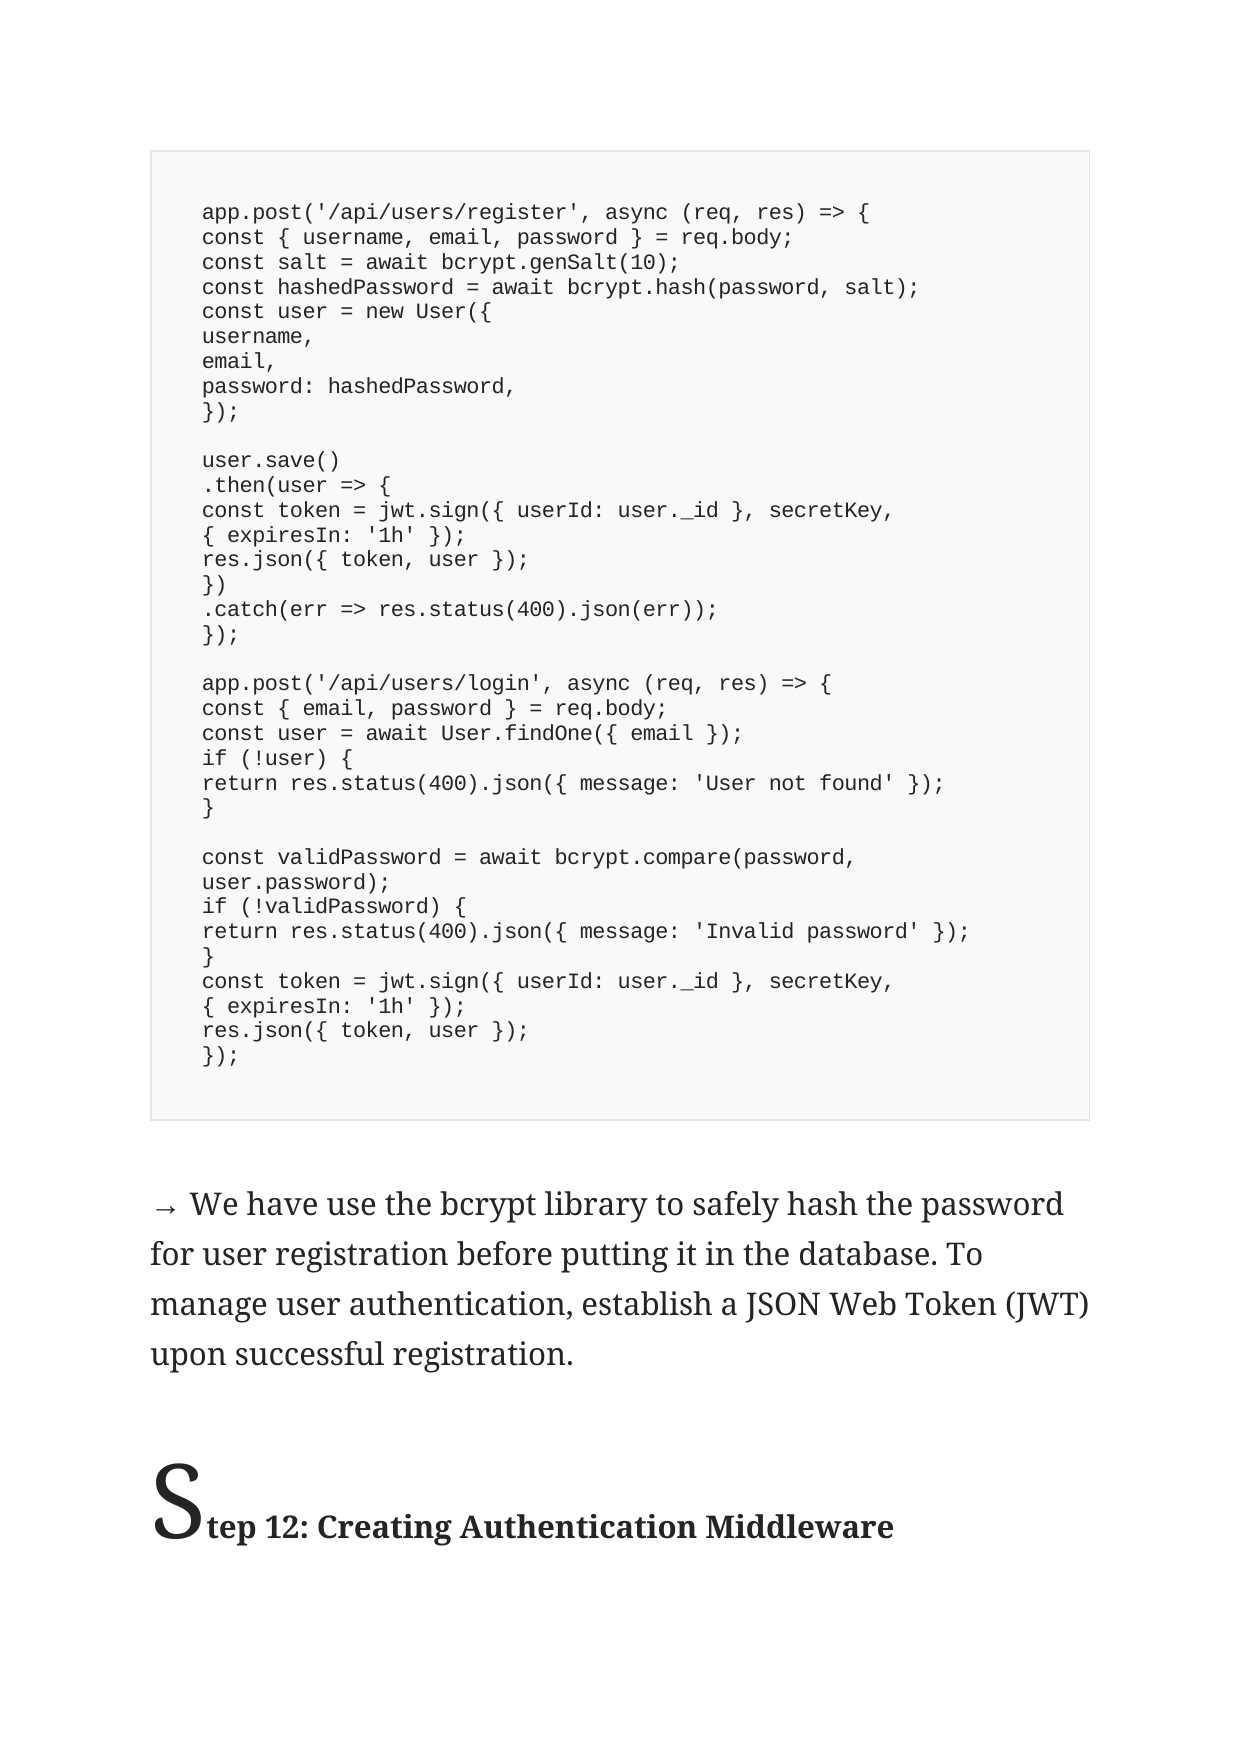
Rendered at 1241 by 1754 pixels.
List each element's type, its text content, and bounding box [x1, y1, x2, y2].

text app.post('/api/users/register', async (req, res) => { const { username, email, password } = req.body; const salt = await bcrypt.genSalt(10); const hashedPassword = await bcrypt.hash(password, salt); const user = new User({ username, email, password: hashedPassword, }); user.save() .then(user => { const token = jwt.sign({ userId: user._id }, secretKey, { expiresIn: '1h' }); res.json({ token, user }); }) .catch(err => res.status(400).json(err)); }); app.post('/api/users/login', async (req, res) => { const { email, password } = req.body; const user = await User.findOne({ email }); if (!user) { return res.status(400).json({ message: 'User not found' }); } const validPassword = await bcrypt.compare(password, user.password); if (!validPassword) { return res.status(400).json({ message: 'Invalid password' }); } const token = jwt.sign({ userId: user._id }, secretKey, { expiresIn: '1h' }); res.json({ token, user }); }); [152, 152, 1089, 1119]
text → We have use the bcrypt library to safely hash the password for user registration before putting it in the database. To manage user authentication, establish a JSON Web Token (JWT) upon successful registration. [150, 1174, 1090, 1374]
text Step 12: Creating Authentication Middleware [150, 1428, 1090, 1568]
